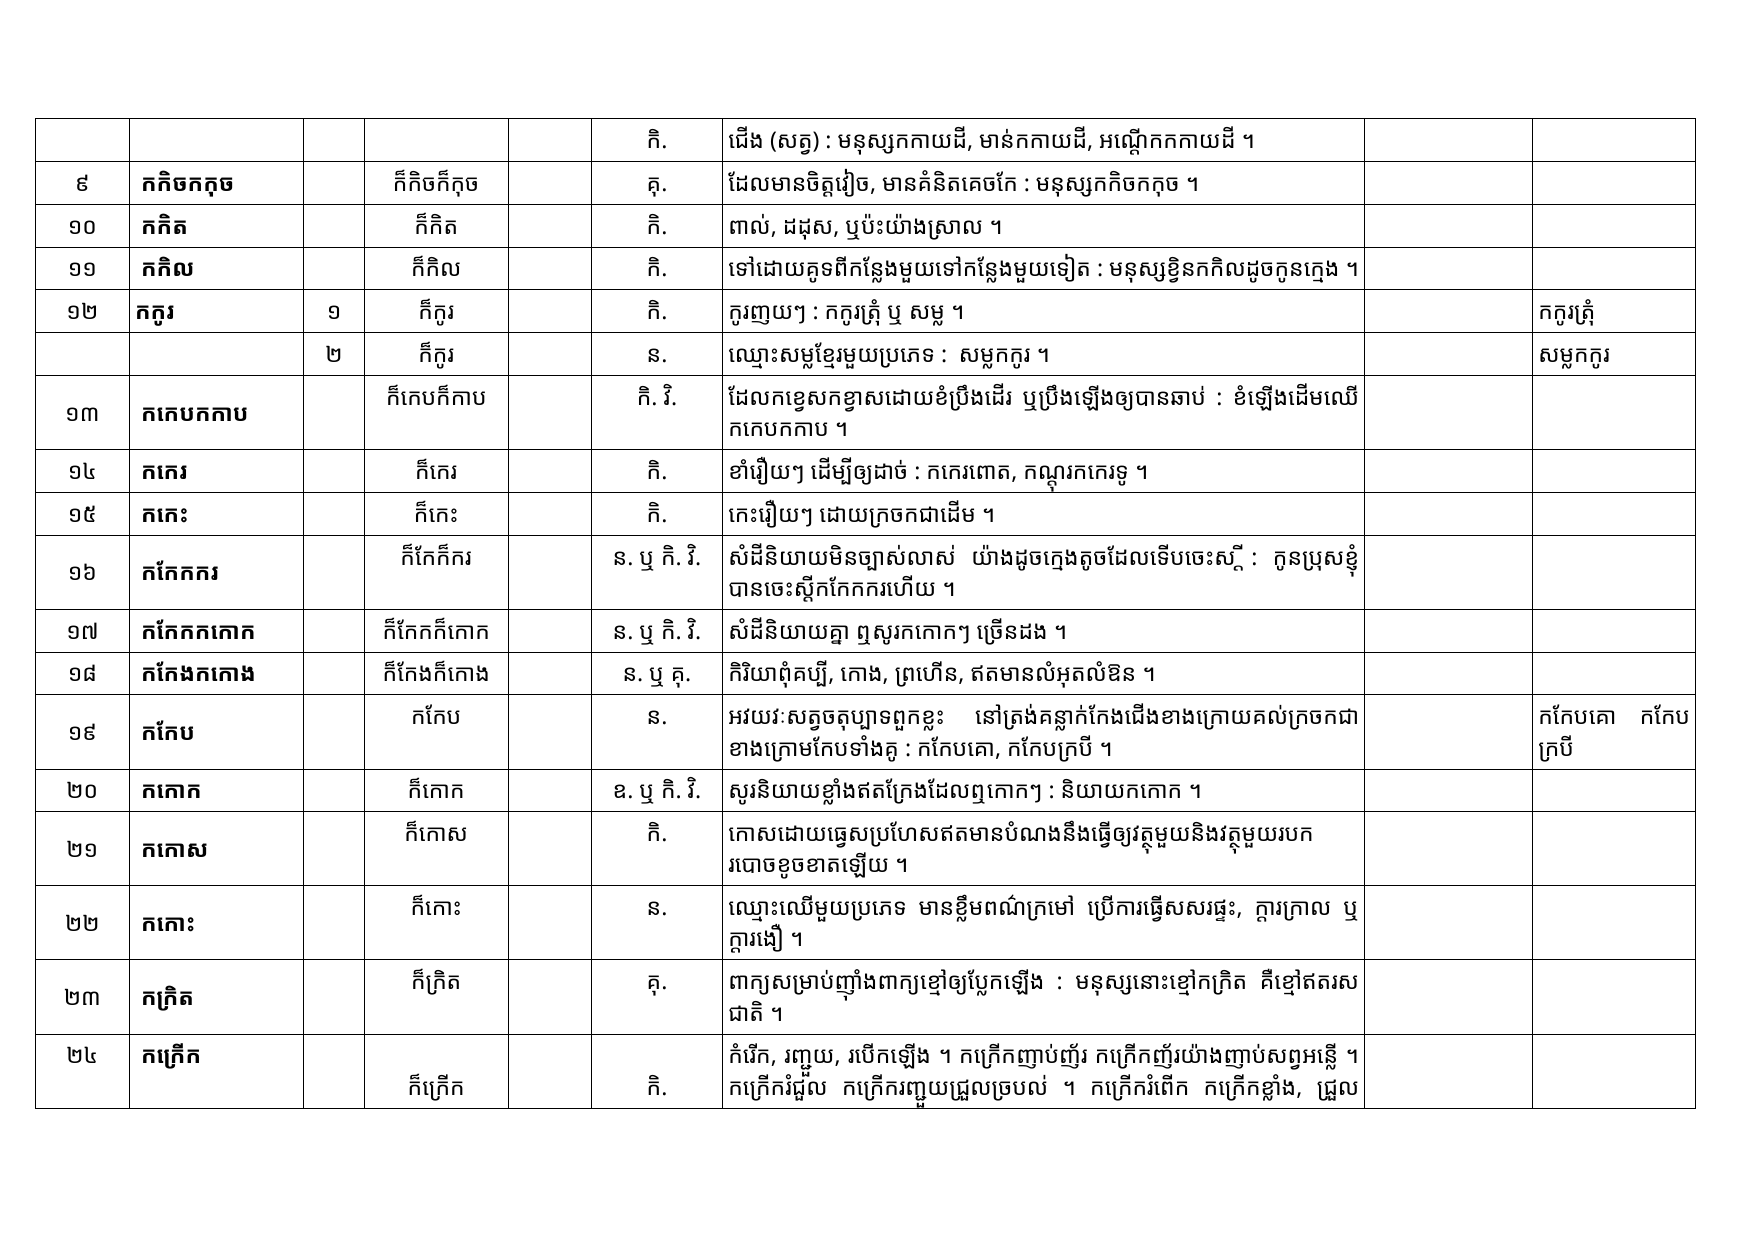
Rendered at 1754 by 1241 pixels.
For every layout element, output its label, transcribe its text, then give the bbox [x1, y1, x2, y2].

table_cell [304, 536, 364, 609]
table_cell កិ. [592, 119, 722, 161]
table_cell កក្រើក [130, 1035, 303, 1107]
table_cell [509, 812, 591, 885]
table_cell កិ. [592, 812, 722, 885]
table_cell កកិល [130, 248, 303, 289]
table_cell កិ. [592, 493, 722, 535]
table_cell គុ. [592, 162, 722, 204]
table_cell សម្ល​កកូរ [1533, 333, 1695, 375]
table_cell ទៅ​ដោយ​គូទ​ពី​កន្លែង​មួយ​ទៅ​កន្លែង​មួយ​ទៀត : មនុស្ស​ខ្វិន​កកិល​ដូច​កូន​ក្មេង ។ [723, 248, 1364, 289]
table_cell កិ. [592, 248, 722, 289]
table_cell [1365, 333, 1532, 375]
table_cell [509, 290, 591, 332]
table_cell កូរ​ញយ​ៗ : កកូរ​ត្រុំ ឬ សម្ល ។ [723, 290, 1364, 332]
table_cell ដែល​កខ្វេសកខ្វាស​ដោយ​ខំ​ប្រឹង​ដើរ ឬ​ប្រឹង​ឡើង​ឲ្យ​បាន​ឆាប់ : ខំ​ឡើង​ដើម​ឈើ​កកេបកកាប ។ [723, 376, 1364, 449]
table_cell ២ [304, 333, 364, 375]
table_cell ១៩ [36, 695, 129, 768]
table_cell ១ [304, 290, 364, 332]
table_cell ន. ឬ គុ. [592, 653, 722, 694]
table_cell កកែប​គោ កកែប​ក្របី [1533, 695, 1695, 768]
table_cell ១៣ [36, 376, 129, 449]
table_cell [130, 333, 303, 375]
table_cell [509, 162, 591, 204]
table_cell [1533, 376, 1695, 449]
table_cell [304, 886, 364, 959]
table_cell ក៏កែងក៏កោង [365, 653, 508, 694]
table_cell [1365, 290, 1532, 332]
table_cell [1365, 610, 1532, 652]
table_cell [1533, 162, 1695, 204]
table_cell ក៏កូរ [365, 290, 508, 332]
table_cell កិ. [592, 1035, 722, 1107]
table_cell ក៏ក្រិត [365, 960, 508, 1033]
table_cell ក៏កែក៏ករ [365, 536, 508, 609]
table_cell ន. [592, 333, 722, 375]
table_cell ៩ [36, 162, 129, 204]
table_cell [1365, 770, 1532, 811]
table_cell [1533, 653, 1695, 694]
table_cell [1365, 493, 1532, 535]
table_cell [509, 610, 591, 652]
table_cell ក៏កោស [365, 812, 508, 885]
table_cell កកូរ [130, 290, 303, 332]
table_cell ក៏កិត [365, 205, 508, 247]
table_cell ២៤ [36, 1035, 129, 1107]
table_cell កកិចកកុច [130, 162, 303, 204]
table_cell សំដី​និយាយ​គ្នា ឮ​សូរ​កកោក​ៗ ច្រើន​ដង ។ [723, 610, 1364, 652]
table_cell ១៧ [36, 610, 129, 652]
table_cell [1365, 653, 1532, 694]
table_cell ក៏កិល [365, 248, 508, 289]
table_cell ន. [592, 886, 722, 959]
table_cell [304, 960, 364, 1033]
table_cell [304, 450, 364, 492]
table_cell កេះ​រឿយ​ៗ ដោយ​ក្រចក​ជាដើម ។ [723, 493, 1364, 535]
table_cell កកោក [130, 770, 303, 811]
table_cell [1533, 450, 1695, 492]
table_cell [509, 1035, 591, 1107]
table_cell [1533, 812, 1695, 885]
table_cell កកែកកកោក [130, 610, 303, 652]
table_cell [509, 536, 591, 609]
table_cell [304, 119, 364, 161]
table_cell កកេបកកាប [130, 376, 303, 449]
table_cell ២៣ [36, 960, 129, 1033]
table_cell [304, 376, 364, 449]
table_cell [1533, 610, 1695, 652]
table_cell [1365, 960, 1532, 1033]
table_cell កិរិយា​ពុំ​គប្បី, កោង, ព្រហើន, ឥត​មាន​លំអុត​លំឱន ។ [723, 653, 1364, 694]
table_cell ពាល់, ដដុស, ឬ​ប៉ះ​យ៉ាង​ស្រាល ។ [723, 205, 1364, 247]
table_cell កក្រិត [130, 960, 303, 1033]
table_cell [509, 493, 591, 535]
table_cell [1533, 960, 1695, 1033]
table_cell សូរ​និយាយ​ខ្លាំង​ឥត​ក្រែង​ដែល​ឮ​កោក​ៗ : និយាយ​កកោក ។ [723, 770, 1364, 811]
table_cell កកែងកកោង [130, 653, 303, 694]
table_cell ១២ [36, 290, 129, 332]
table_cell [1365, 205, 1532, 247]
table_cell [365, 119, 508, 161]
table_cell ក៏កេះ [365, 493, 508, 535]
table_cell កកោះ [130, 886, 303, 959]
table_cell [1533, 770, 1695, 811]
table_cell កិ. [592, 205, 722, 247]
table_cell សំដី​និយាយ​មិន​ច្បាស់​លាស់ យ៉ាង​ដូច​ក្មេង​តូច​ដែល​ទើប​ចេះ​ស្ដី : កូន​ប្រុស​ខ្ញុំ​បាន​ចេះ​ស្ដី​កកែ​កករ​ហើយ ។ [723, 536, 1364, 609]
table_cell [304, 1035, 364, 1107]
table_cell ឧ. ឬ កិ. វិ. [592, 770, 722, 811]
table_cell ២០ [36, 770, 129, 811]
table_cell [1365, 162, 1532, 204]
table_cell [509, 450, 591, 492]
table_cell [304, 610, 364, 652]
table_cell ន. [592, 695, 722, 768]
table_cell កោស​ដោយ​ធ្វេស​ប្រហែស​ឥត​មាន​បំណង​នឹង​ធ្វើ​ឲ្យ​វត្ថុ​មួយ​និង​វត្ថុ​មួយ​របក​របោច​ខូច​ខាត​ឡើយ ។ [723, 812, 1364, 885]
table_cell [1533, 1035, 1695, 1107]
table_cell ក៏កិចក៏កុច [365, 162, 508, 204]
table_cell កកិត [130, 205, 303, 247]
table_cell [304, 162, 364, 204]
table_cell ក៏កូរ [365, 333, 508, 375]
table_cell ១៥ [36, 493, 129, 535]
table_cell [1533, 205, 1695, 247]
table_cell [1365, 450, 1532, 492]
table_cell [1365, 248, 1532, 289]
table_cell ក៏កោក [365, 770, 508, 811]
table_cell [509, 886, 591, 959]
table_cell [1533, 119, 1695, 161]
table_cell [304, 695, 364, 768]
table_cell [1365, 695, 1532, 768]
table_cell កិ. [592, 290, 722, 332]
table_cell កំរើក, រញ្ជួយ, របើក​ឡើង ។ កក្រើក​ញាប់ញ័រ កក្រើក​ញ័រ​យ៉ាង​ញាប់​សព្វ​អន្លើ ។ កក្រើក​រំជួល កក្រើក​រញ្ជួយ​ជ្រួល​ច្របល់ ។ កក្រើក​រំពើក កក្រើក​ខ្លាំង, ជ្រួល​ [723, 1035, 1364, 1107]
table_cell ឈ្មោះ​សម្ល​ខ្មែរ​មួយ​ប្រភេទ : សម្ល​កកូរ ។ [723, 333, 1364, 375]
table_cell [36, 333, 129, 375]
table_cell កកែប [365, 695, 508, 768]
table_cell ន. ឬ កិ. វិ. [592, 536, 722, 609]
table_cell ២២ [36, 886, 129, 959]
table_cell កកែប [130, 695, 303, 768]
table_cell [36, 119, 129, 161]
table_cell ១០ [36, 205, 129, 247]
table_cell ១៨ [36, 653, 129, 694]
table_cell កកេរ [130, 450, 303, 492]
table_cell ន. ឬ កិ. វិ. [592, 610, 722, 652]
table_cell [509, 695, 591, 768]
table_cell [1365, 1035, 1532, 1107]
table_cell អវយវៈ​សត្វ​ចតុប្បាទ​ពួក​ខ្លះ នៅ​ត្រង់​គន្លាក់​កែង​ជើង​ខាង​ក្រោយ​គល់​ក្រចក​ជា​ខាង​ក្រោម​កែប​ទាំង​គូ : កកែប​គោ, កកែប​ក្របី ។ [723, 695, 1364, 768]
table_cell កិ. [592, 450, 722, 492]
table_cell [509, 248, 591, 289]
table_cell [304, 248, 364, 289]
table_cell [509, 770, 591, 811]
table_cell កកោស [130, 812, 303, 885]
table_cell [509, 960, 591, 1033]
table_cell [1365, 536, 1532, 609]
table_cell កកេះ [130, 493, 303, 535]
table_cell ដែល​មាន​ចិត្ត​វៀច, មាន​គំនិត​គេច​កែ : មនុស្ស​កកិច​កកុច ។ [723, 162, 1364, 204]
table_cell ១៤ [36, 450, 129, 492]
table_cell កកែកករ [130, 536, 303, 609]
table_cell កិ. វិ. [592, 376, 722, 449]
table_cell [1533, 536, 1695, 609]
table_cell ក៏កែកក៏កោក [365, 610, 508, 652]
table_cell [304, 812, 364, 885]
table_cell ១៦ [36, 536, 129, 609]
table_cell [1365, 886, 1532, 959]
table_cell ១១ [36, 248, 129, 289]
table_cell ក៏កេរ [365, 450, 508, 492]
table_cell [509, 376, 591, 449]
table_cell [509, 205, 591, 247]
table_cell [1533, 248, 1695, 289]
table_cell [304, 493, 364, 535]
table_cell ក៏កោះ [365, 886, 508, 959]
table_cell [509, 653, 591, 694]
table_cell [1365, 812, 1532, 885]
table_cell ពាក្យ​សម្រាប់​ញ៉ាំង​ពាក្យ​ខ្មៅ​ឲ្យ​ប្លែក​ឡើង : មនុស្ស​នោះ​ខ្មៅ​កក្រិត គឺ​ខ្មៅ​ឥត​រស​ជាតិ ។ [723, 960, 1364, 1033]
table_cell ២១ [36, 812, 129, 885]
table_cell គុ. [592, 960, 722, 1033]
table_cell កកូរ​ត្រុំ [1533, 290, 1695, 332]
table_cell ក៏ក្រើក [365, 1035, 508, 1107]
table_cell [1365, 119, 1532, 161]
table_cell ខាំ​រឿយ​ៗ ដើម្បី​ឲ្យ​ដាច់ : កកេរ​ពោត, កណ្តុរ​កកេរ​ទូ ។ [723, 450, 1364, 492]
table_cell [509, 119, 591, 161]
table_cell [130, 119, 303, 161]
table_cell [304, 770, 364, 811]
table_cell ជើង (សត្វ) : មនុស្ស​កកាយ​ដី, មាន់​កកាយ​ដី, អណ្តើក​កកាយ​ដី ។ [723, 119, 1364, 161]
table_cell [509, 333, 591, 375]
table_cell [304, 653, 364, 694]
table_cell [1365, 376, 1532, 449]
table_cell [1533, 886, 1695, 959]
table_cell [304, 205, 364, 247]
table_cell [1533, 493, 1695, 535]
table_cell ឈ្មោះ​ឈើ​មួយ​ប្រភេទ មាន​ខ្លឹម​ពណ៌​ក្រមៅ ប្រើ​ការ​ធ្វើ​សសរ​ផ្ទះ, ក្តារ​ក្រាល ឬ​ក្តារ​ងឿ ។ [723, 886, 1364, 959]
table_cell ក៏កេបក៏កាប [365, 376, 508, 449]
